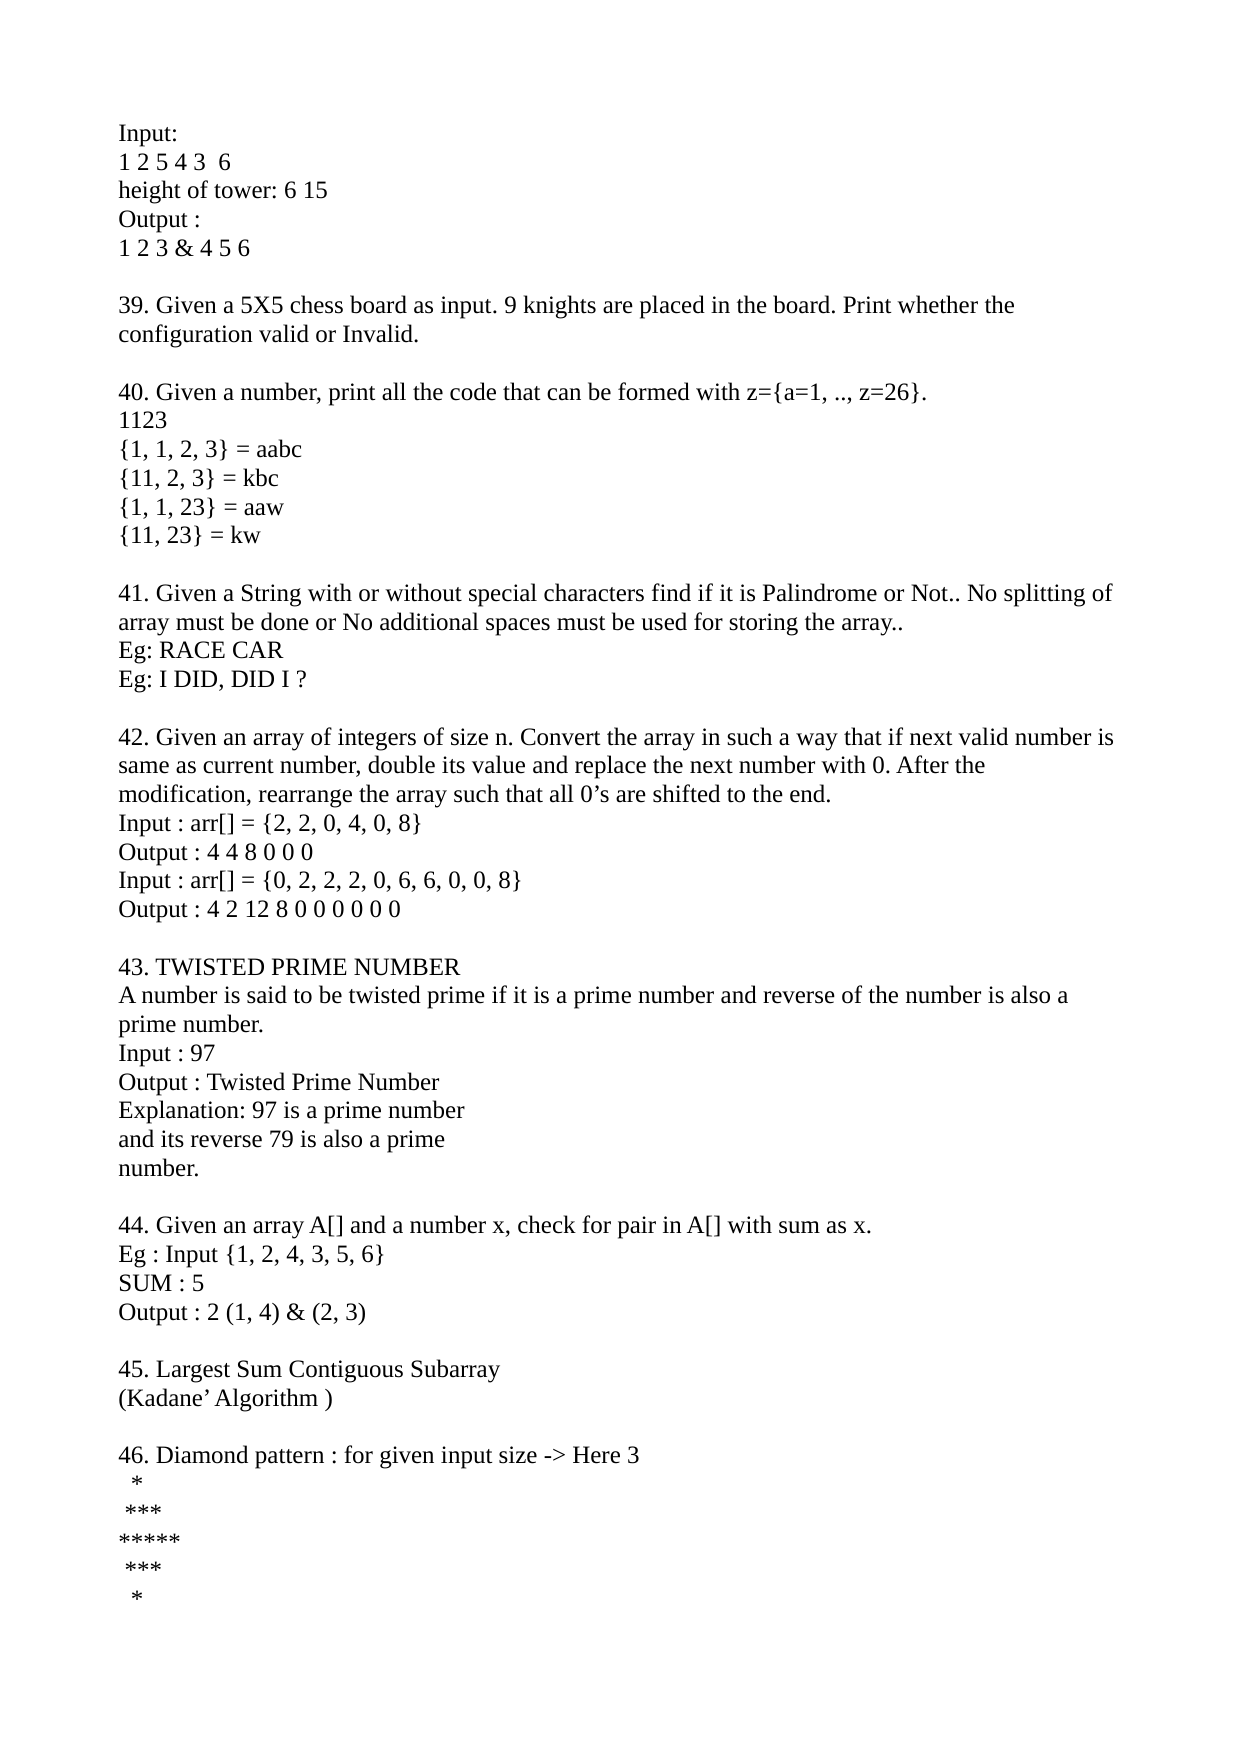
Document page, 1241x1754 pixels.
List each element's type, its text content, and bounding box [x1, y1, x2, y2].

text 1 2 5 4 3 6 [118, 147, 1122, 176]
text Input : arr[] = {2, 2, 0, 4, 0, 8} [118, 808, 1122, 837]
text number. [118, 1153, 1122, 1182]
text Input : 97 [118, 1038, 1122, 1067]
text ***** [118, 1527, 1122, 1556]
text *** [118, 1498, 1122, 1527]
text 46. Diamond pattern : for given input size -> Here 3 [118, 1441, 1122, 1469]
text Eg : Input {1, 2, 4, 3, 5, 6} [118, 1239, 1122, 1268]
text 44. Given an array A[] and a number x, check for pair in A[] with sum as x. [118, 1211, 1122, 1239]
text 40. Given a number, print all the code that can be formed with z={a=1, .., z=26}. [118, 377, 1122, 406]
text and its reverse 79 is also a prime [118, 1124, 1122, 1153]
text Input : arr[] = {0, 2, 2, 2, 0, 6, 6, 0, 0, 8} [118, 866, 1122, 894]
text {11, 23} = kw [118, 521, 1122, 549]
text {1, 1, 2, 3} = aabc [118, 434, 1122, 463]
text height of tower: 6 15 [118, 176, 1122, 204]
text Output : 2 (1, 4) & (2, 3) [118, 1297, 1122, 1326]
text 42. Given an array of integers of size n. Convert the array in such a way that if next valid number is same as current number, double its value and replace the next number with 0. After the modification, rearrange the array such that all 0’s are shifted to the end. [118, 722, 1122, 808]
text 45. Largest Sum Contiguous Subarray [118, 1354, 1122, 1383]
text {1, 1, 23} = aaw [118, 492, 1122, 521]
text 1 2 3 & 4 5 6 [118, 233, 1122, 262]
text {11, 2, 3} = kbc [118, 463, 1122, 492]
text Explanation: 97 is a prime number [118, 1096, 1122, 1124]
text Output : [118, 204, 1122, 233]
text (Kadane’ Algorithm ) [118, 1383, 1122, 1412]
text Eg: I DID, DID I ? [118, 664, 1122, 693]
text Output : 4 4 8 0 0 0 [118, 837, 1122, 866]
text Input: [118, 118, 1122, 147]
text Output : Twisted Prime Number [118, 1067, 1122, 1096]
text * [118, 1469, 1122, 1498]
text 43. TWISTED PRIME NUMBER [118, 952, 1122, 981]
text 1123 [118, 406, 1122, 434]
text *** [118, 1556, 1122, 1584]
text A number is said to be twisted prime if it is a prime number and reverse of the number is also a prime number. [118, 981, 1122, 1038]
text * [118, 1584, 1122, 1613]
text 39. Given a 5X5 chess board as input. 9 knights are placed in the board. Print whether the configuration valid or Invalid. [118, 291, 1122, 348]
text 41. Given a String with or without special characters find if it is Palindrome or Not.. No splitting of array must be done or No additional spaces must be used for storing the array.. [118, 578, 1122, 636]
text Eg: RACE CAR [118, 636, 1122, 664]
text Output : 4 2 12 8 0 0 0 0 0 0 [118, 894, 1122, 923]
text SUM : 5 [118, 1268, 1122, 1297]
